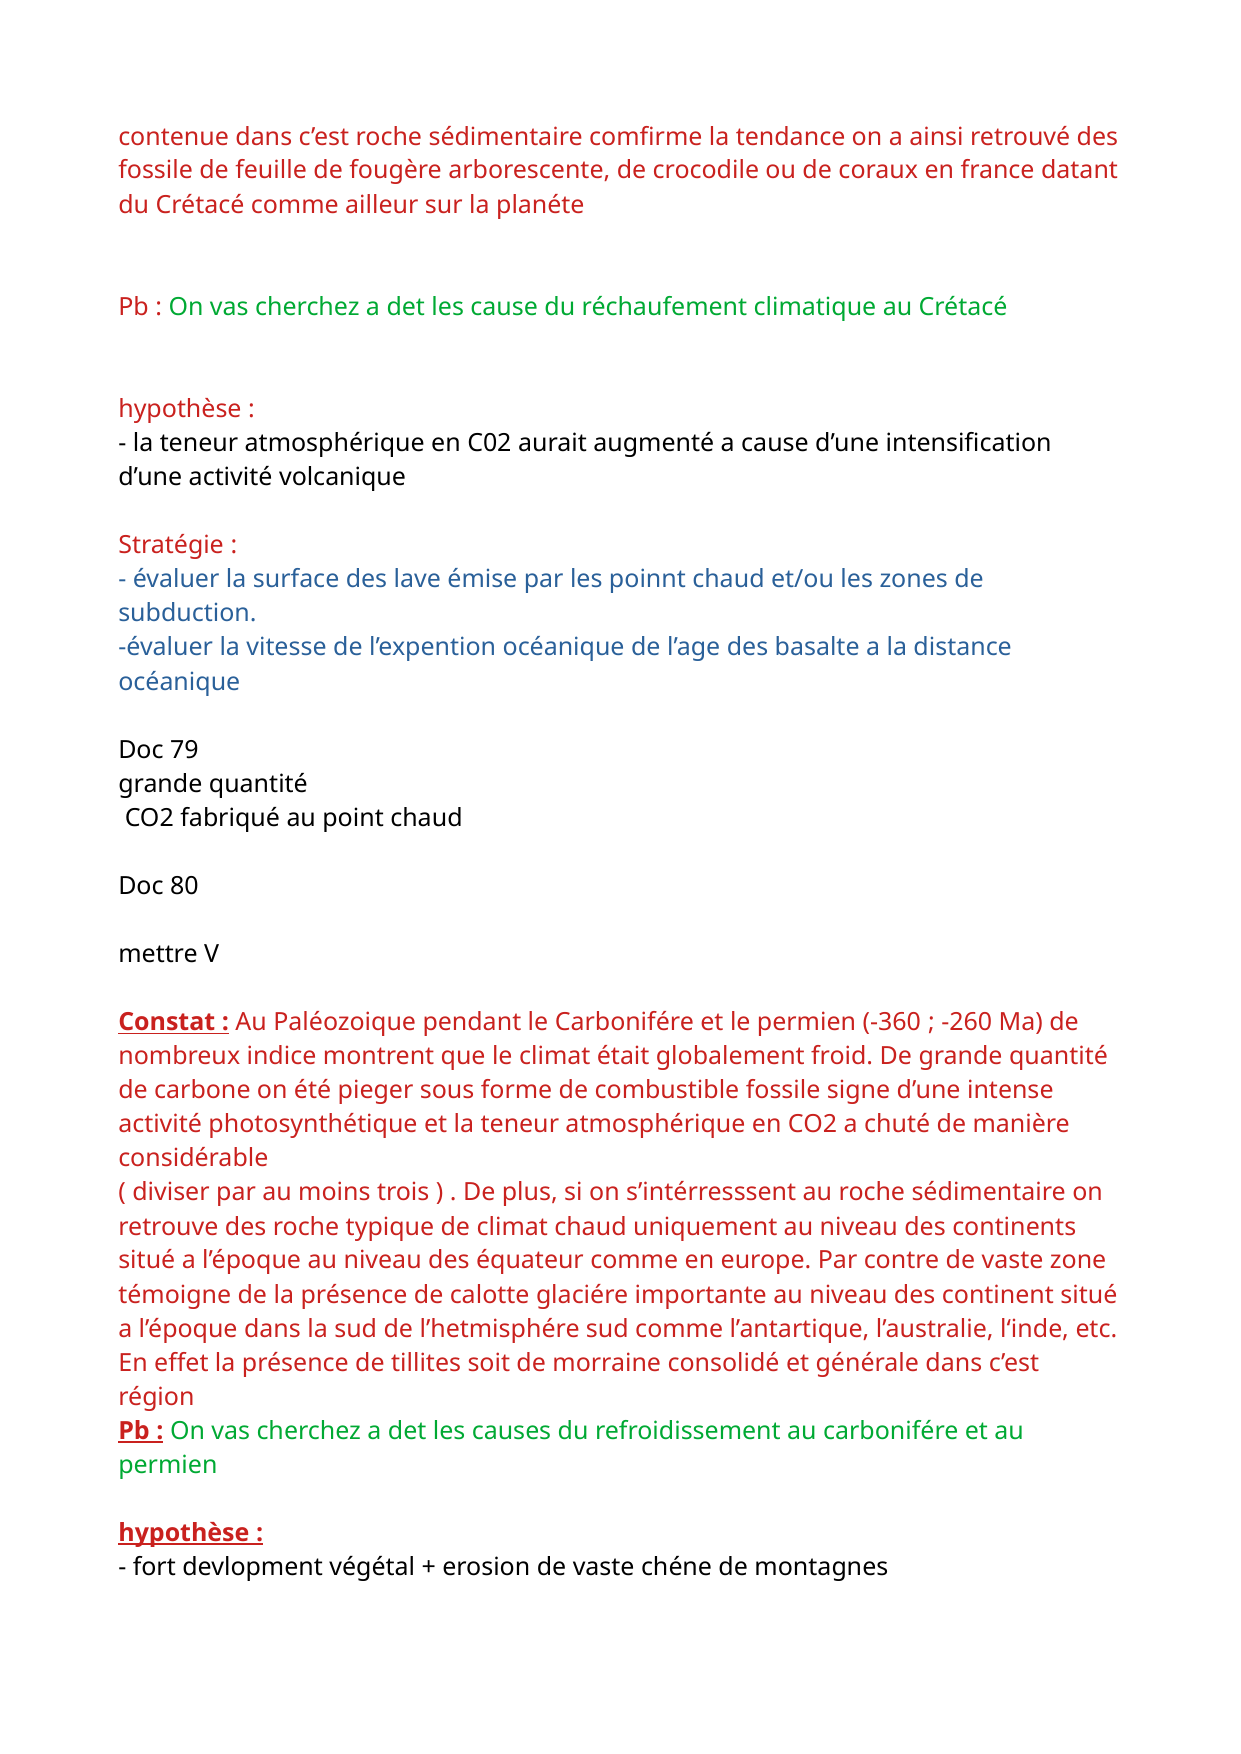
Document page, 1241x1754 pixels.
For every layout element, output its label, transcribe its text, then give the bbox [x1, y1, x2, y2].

list Stratégie : [118, 527, 1122, 561]
list Doc 80 [118, 867, 1122, 902]
list - la teneur atmosphérique en C02 aurait augmenté a cause d’une intensification d’une activité volcanique [118, 425, 1122, 493]
list mettre V [118, 936, 1122, 970]
list Constat : Au Paléozoique pendant le Carbonifére et le permien (-360 ; -260 Ma) de nombreux indice montrent que le climat était globalement froid. De grande quantité de carbone on été pieger sous forme de combustible fossile signe d’une intense activité photosynthétique et la teneur atmosphérique en CO2 a chuté de manière considérable [118, 1004, 1122, 1174]
list CO2 fabriqué au point chaud [118, 799, 1122, 833]
list -évaluer la vitesse de l’expention océanique de l’age des basalte a la distance océanique [118, 629, 1122, 697]
list hypothèse : [118, 391, 1122, 425]
list hypothèse : [118, 1515, 1122, 1549]
list ( diviser par au moins trois ) . De plus, si on s’intérresssent au roche sédimentaire on retrouve des roche typique de climat chaud uniquement au niveau des continents situé a l’époque au niveau des équateur comme en europe. Par contre de vaste zone témoigne de la présence de calotte glaciére importante au niveau des continent situé a l’époque dans la sud de l’hetmisphére sud comme l’antartique, l’australie, l‘inde, etc. En effet la présence de tillites soit de morraine consolidé et générale dans c’est région [118, 1174, 1122, 1412]
list contenue dans c’est roche sédimentaire comfirme la tendance on a ainsi retrouvé des fossile de feuille de fougère arborescente, de crocodile ou de coraux en france datant du Crétacé comme ailleur sur la planéte [118, 118, 1122, 220]
list Doc 79 [118, 731, 1122, 765]
list grande quantité [118, 765, 1122, 799]
list Pb : On vas cherchez a det les causes du refroidissement au carbonifére et au permien [118, 1412, 1122, 1481]
list - évaluer la surface des lave émise par les poinnt chaud et/ou les zones de subduction. [118, 561, 1122, 629]
list - fort devlopment végétal + erosion de vaste chéne de montagnes [118, 1549, 1122, 1583]
list Pb : On vas cherchez a det les cause du réchaufement climatique au Crétacé [118, 288, 1122, 322]
